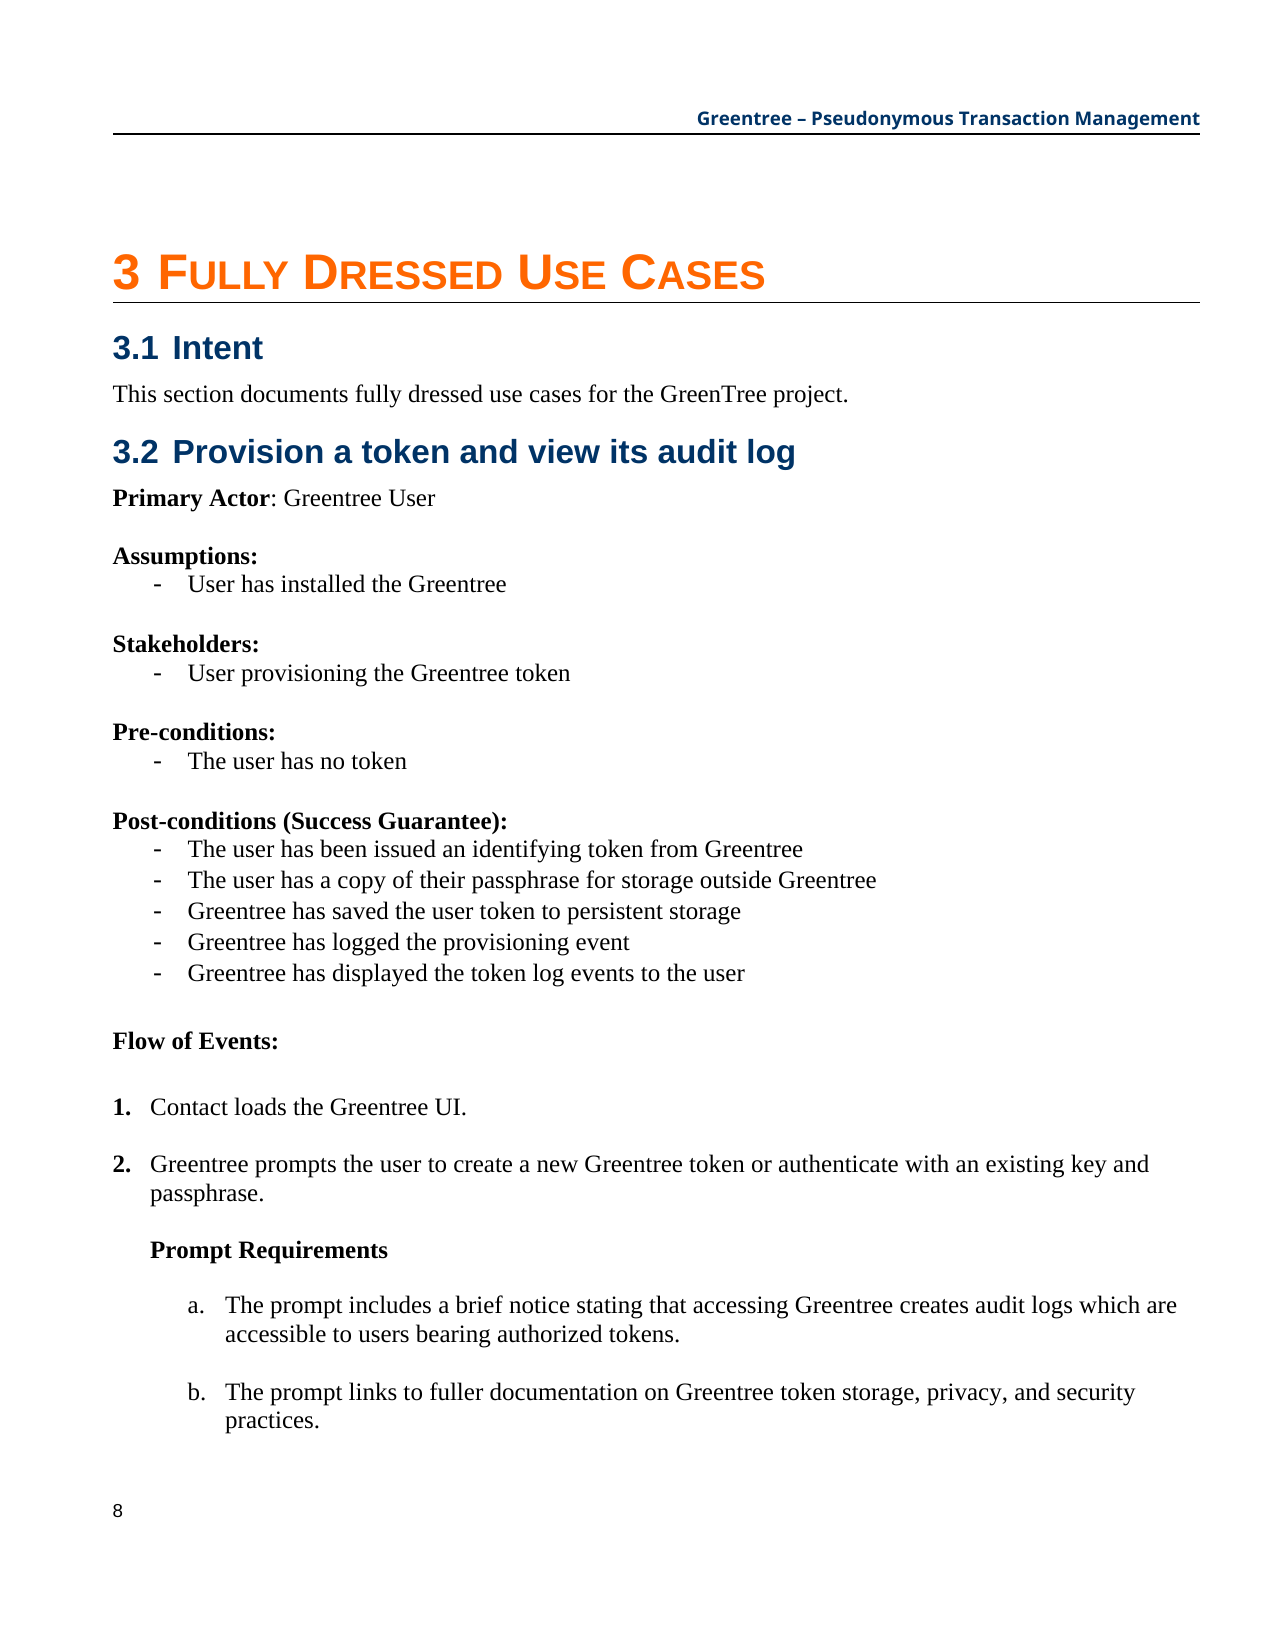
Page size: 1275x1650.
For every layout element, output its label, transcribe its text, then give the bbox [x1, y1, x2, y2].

list The prompt includes a brief notice stating that accessing Greentree creates audit logs which are accessible to users bearing authorized tokens. [187, 1291, 1200, 1377]
list Contact loads the Greentree UI. [112, 1092, 1200, 1149]
list The user has been issued an identifying token from Greentree [150, 834, 1200, 865]
list Greentree has displayed the token log events to the user [150, 958, 1200, 989]
list The user has no token [150, 746, 1200, 777]
list Greentree has saved the user token to persistent storage [150, 896, 1200, 927]
text Flow of Events: [112, 1026, 1200, 1083]
text Assumptions: [112, 541, 1200, 569]
subtitle Fully Dressed Use Cases [112, 242, 1200, 303]
list User provisioning the Greentree token [150, 658, 1200, 689]
text Primary Actor: Greentree User [112, 483, 1200, 512]
list The user has a copy of their passphrase for storage outside Greentree [150, 865, 1200, 896]
list The prompt links to fuller documentation on Greentree token storage, privacy, and security practices. [187, 1377, 1200, 1463]
list User has installed the Greentree [150, 569, 1200, 600]
subtitle Provision a token and view its audit log [112, 432, 1200, 471]
list Greentree has logged the provisioning event [150, 927, 1200, 958]
list Greentree prompts the user to create a new Greentree token or authenticate with an existing key and passphrase. Prompt Requirements [112, 1149, 1200, 1291]
subtitle Intent [112, 328, 1200, 366]
text Post-conditions (Success Guarantee): [112, 806, 1200, 834]
text Stakeholders: [112, 629, 1200, 658]
text Pre-conditions: [112, 717, 1200, 746]
text This section documents fully dressed use cases for the GreenTree project. [112, 379, 1200, 407]
